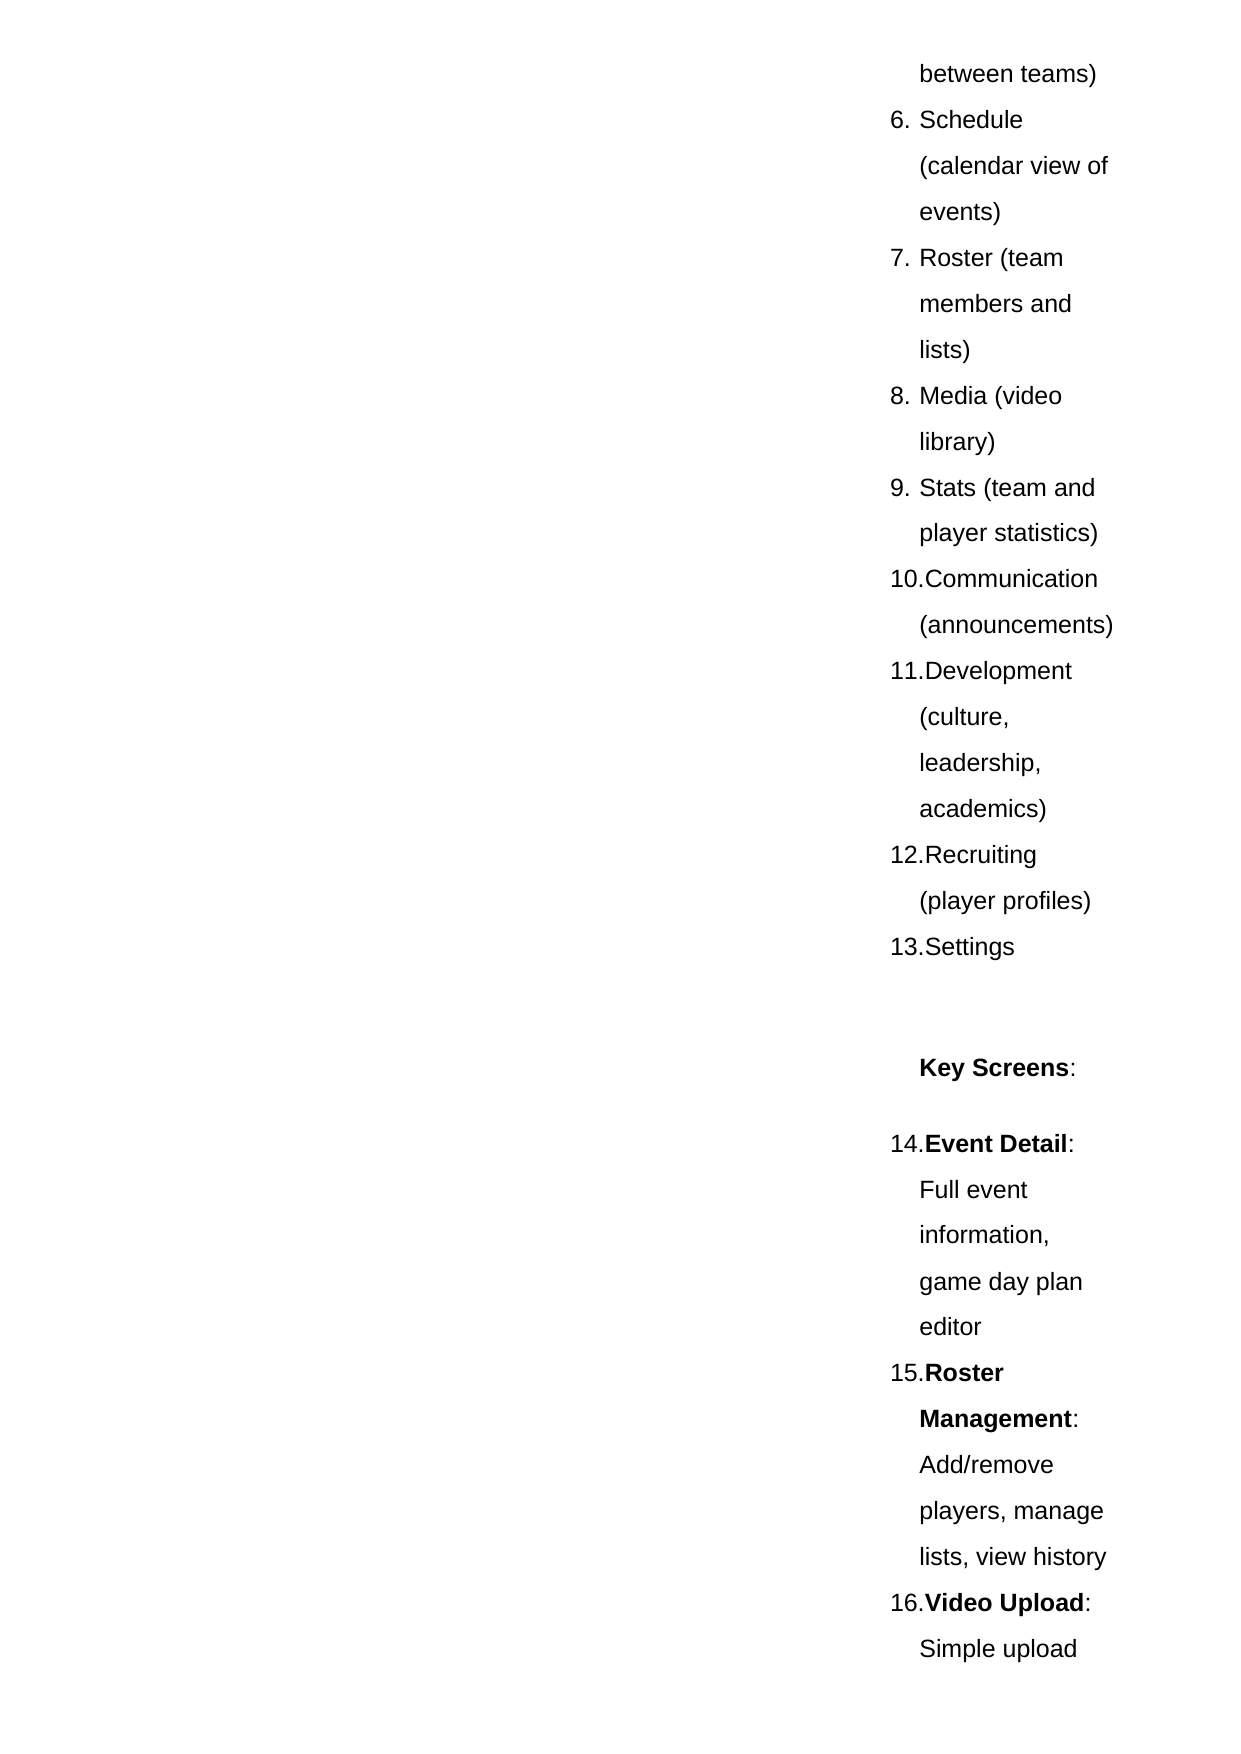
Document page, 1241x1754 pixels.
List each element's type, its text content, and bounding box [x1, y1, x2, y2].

list Event Detail: Full event information, game day plan editor [890, 1129, 1119, 1341]
list Communication (announcements) [890, 564, 1119, 639]
list Roster (team members and lists) [890, 243, 1119, 363]
list between teams) [890, 59, 1119, 88]
list Media (video library) [890, 381, 1119, 455]
list Settings [890, 932, 1119, 961]
list Recruiting (player profiles) [890, 840, 1119, 915]
list Video Upload: Simple upload [890, 1588, 1119, 1663]
list Key Screens: [890, 1053, 1119, 1082]
list Stats (team and player statistics) [890, 472, 1119, 547]
list Roster Management: Add/remove players, manage lists, view history [890, 1358, 1119, 1571]
list Schedule (calendar view of events) [890, 105, 1119, 226]
list Development (culture, leadership, academics) [890, 656, 1119, 823]
